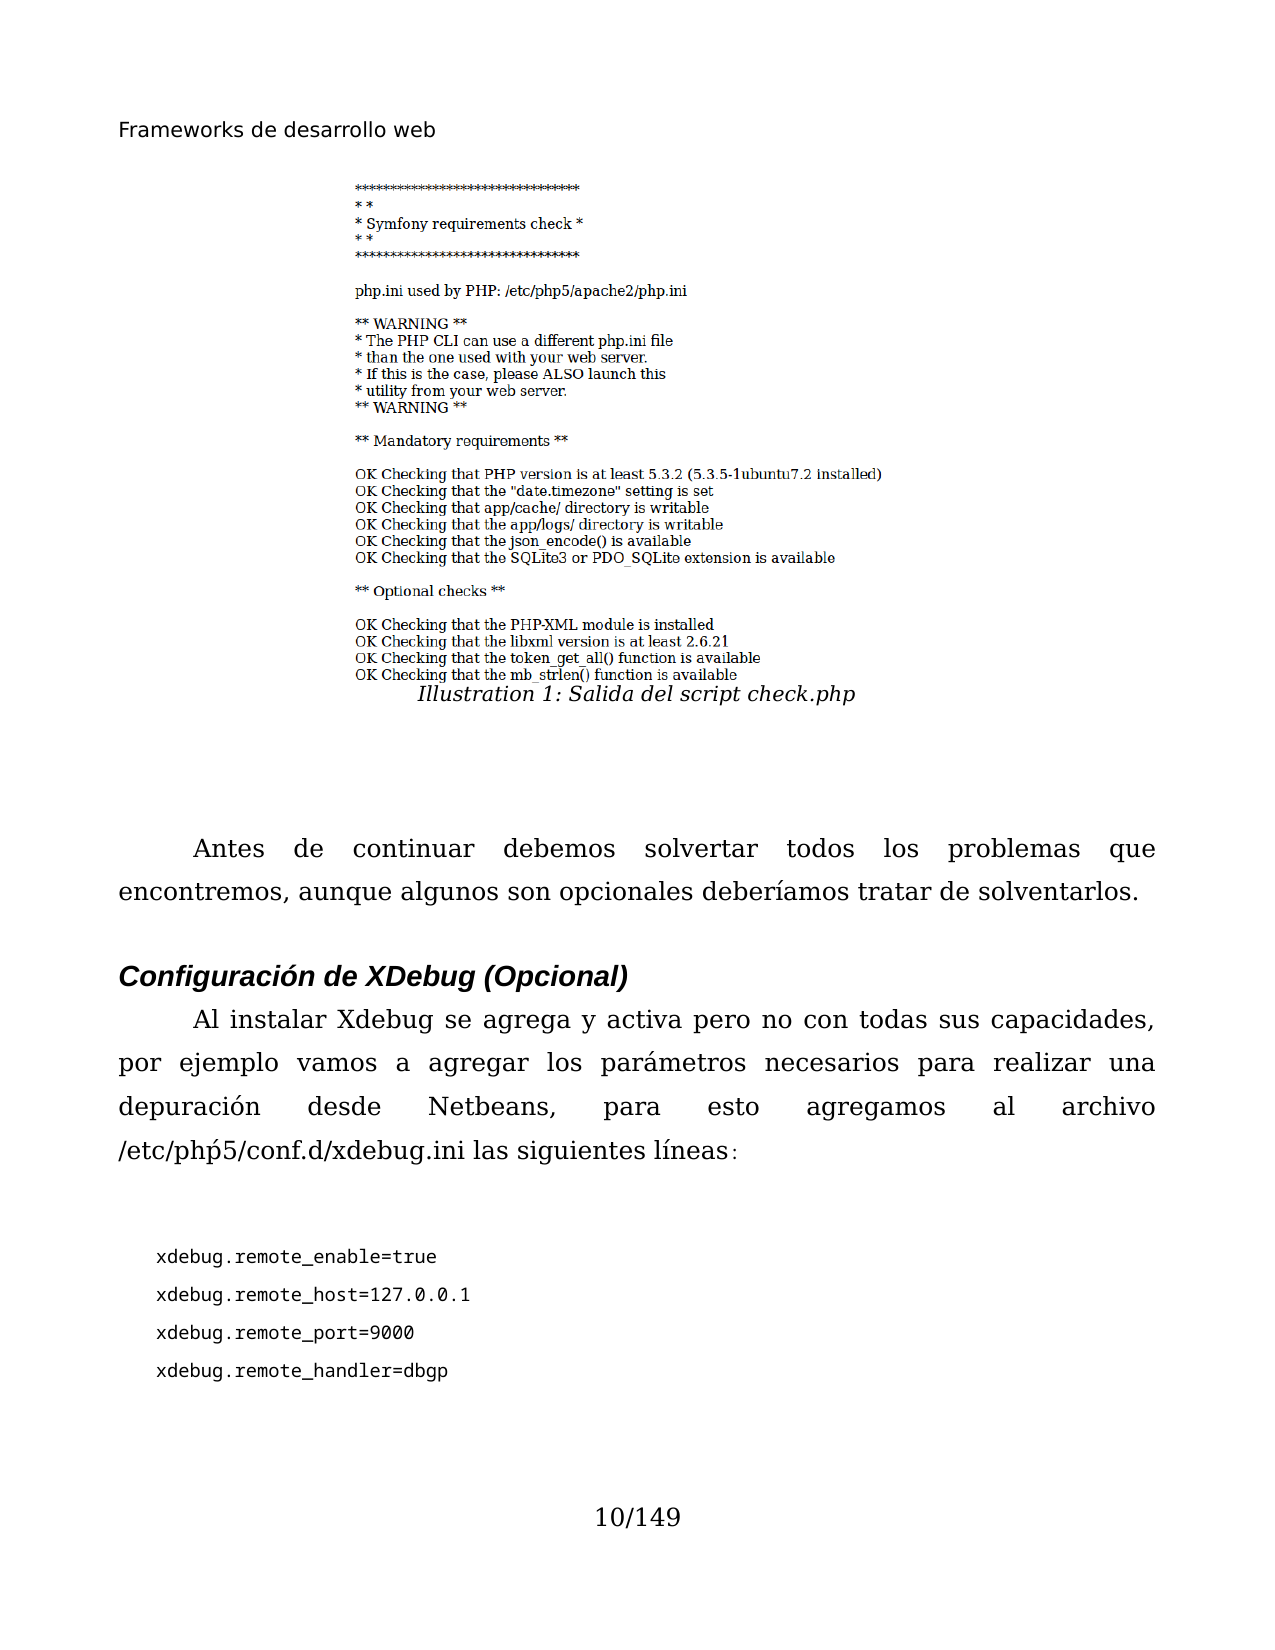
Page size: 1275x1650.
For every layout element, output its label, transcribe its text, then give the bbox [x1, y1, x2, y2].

text Al instalar Xdebug se agrega y activa pero no con todas sus capacidades, por ejemplo vamos a agregar los parámetros necesarios para realizar una depuración desde Netbeans, para esto agregamos al archivo /etc/phṕ5/conf.d/xdebug.ini las siguientes líneas: [118, 1005, 1157, 1165]
text xdebug.remote_host=127.0.0.1 [118, 1281, 1157, 1307]
text Antes de continuar debemos solvertar todos los problemas que encontremos, aunque algunos son opcionales deberíamos tratar de solventarlos. [118, 834, 1157, 907]
subtitle Configuración de XDebug (Opcional) [118, 959, 1157, 992]
text Illustration 1: Salida del script check.php [350, 683, 925, 707]
picture [350, 180, 925, 683]
text xdebug.remote_port=9000 [118, 1319, 1157, 1345]
text xdebug.remote_enable=true [118, 1243, 1157, 1269]
text xdebug.remote_handler=dbgp [118, 1357, 1157, 1383]
